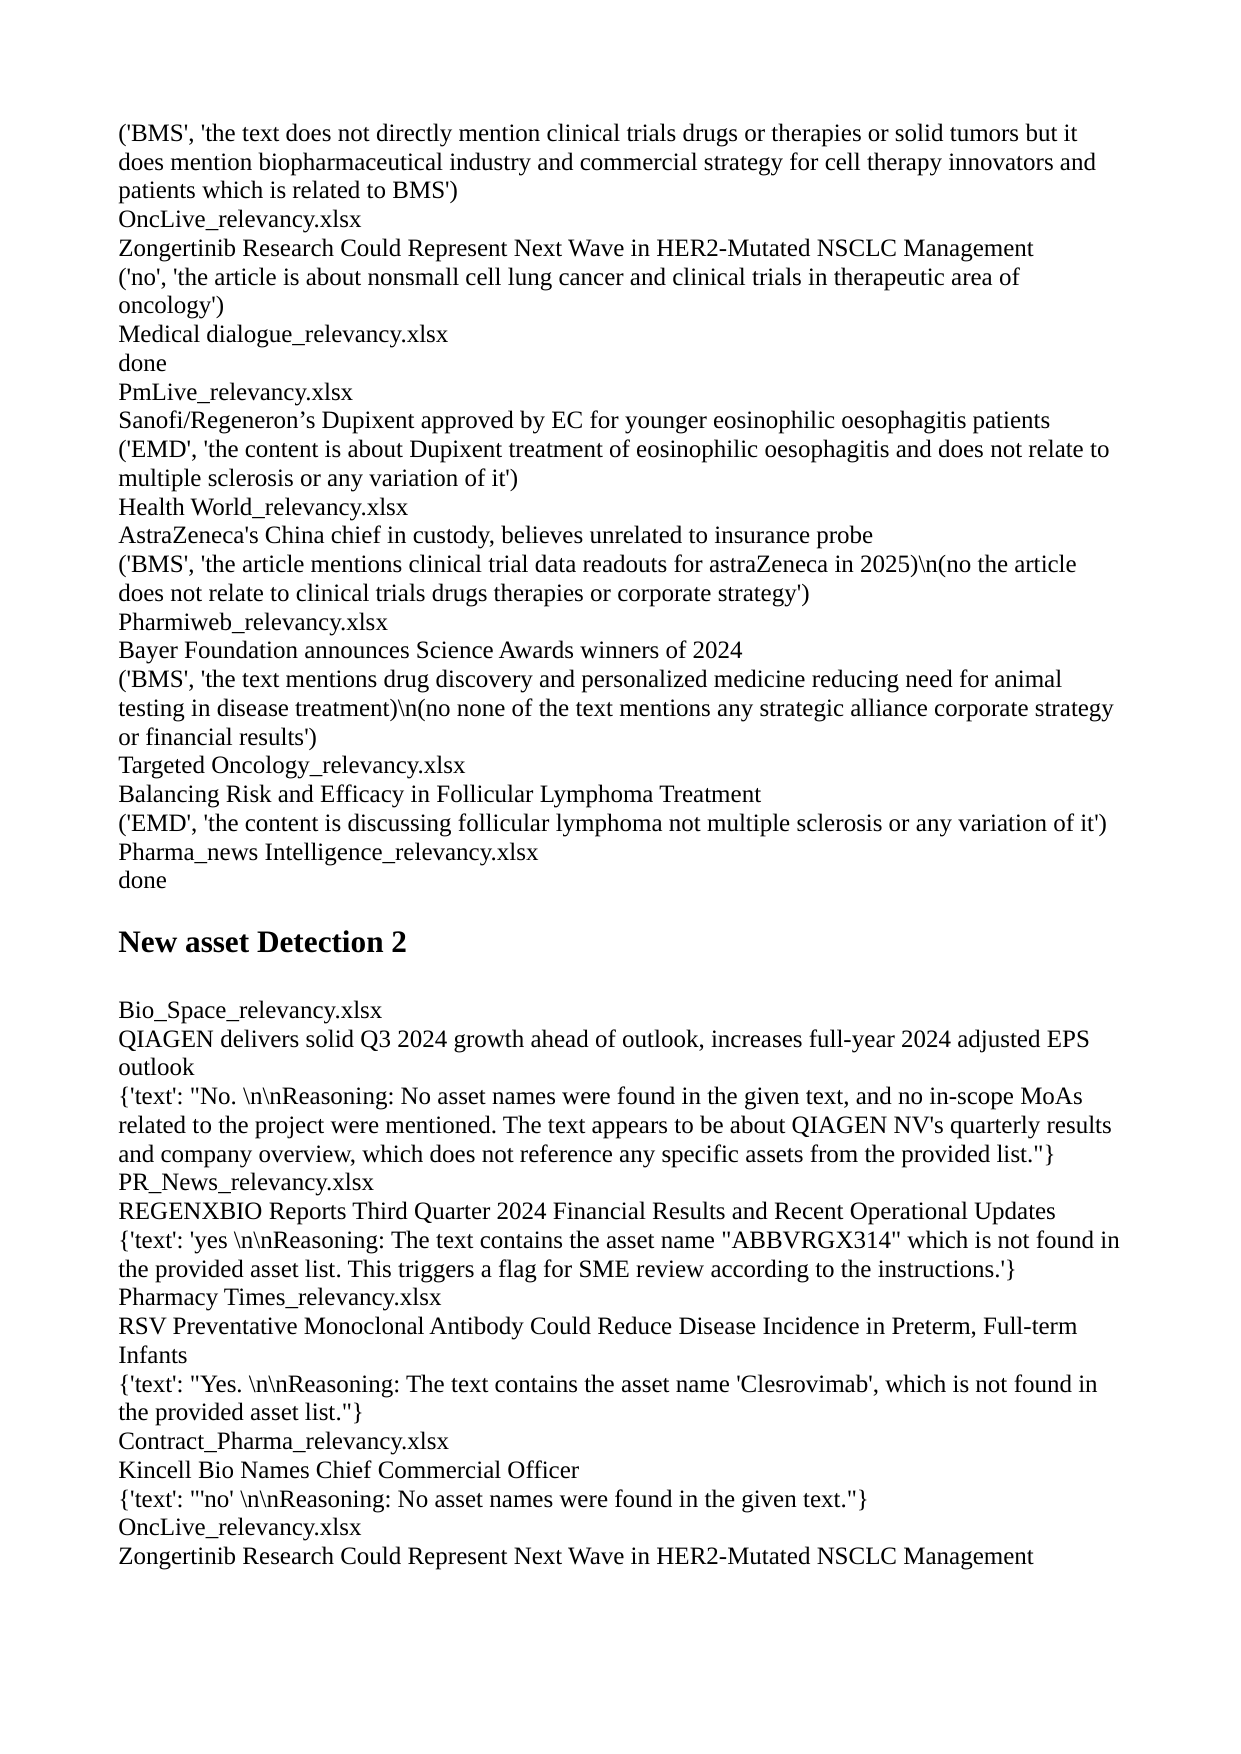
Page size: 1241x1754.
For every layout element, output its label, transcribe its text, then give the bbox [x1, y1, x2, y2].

text OncLive_relevancy.xlsx [118, 1512, 1122, 1541]
text Bayer Foundation announces Science Awards winners of 2024 [118, 636, 1122, 664]
text {'text': "Yes. \n\nReasoning: The text contains the asset name 'Clesrovimab', which is not found in the provided asset list."} [118, 1369, 1122, 1426]
text PmLive_relevancy.xlsx [118, 377, 1122, 406]
text Medical dialogue_relevancy.xlsx [118, 319, 1122, 348]
text Health World_relevancy.xlsx [118, 492, 1122, 521]
text QIAGEN delivers solid Q3 2024 growth ahead of outlook, increases full-year 2024 adjusted EPS outlook [118, 1024, 1122, 1081]
text RSV Preventative Monoclonal Antibody Could Reduce Disease Incidence in Preterm, Full-term Infants [118, 1311, 1122, 1369]
text done [118, 866, 1122, 894]
text Pharmiweb_relevancy.xlsx [118, 607, 1122, 636]
text AstraZeneca's China chief in custody, believes unrelated to insurance probe [118, 521, 1122, 549]
text ('EMD', 'the content is about Dupixent treatment of eosinophilic oesophagitis and does not relate to multiple sclerosis or any variation of it') [118, 434, 1122, 492]
text New asset Detection 2 [118, 923, 1122, 959]
text done [118, 348, 1122, 377]
text ('BMS', 'the text does not directly mention clinical trials drugs or therapies or solid tumors but it does mention biopharmaceutical industry and commercial strategy for cell therapy innovators and patients which is related to BMS') [118, 118, 1122, 204]
text {'text': "No. \n\nReasoning: No asset names were found in the given text, and no in-scope MoAs related to the project were mentioned. The text appears to be about QIAGEN NV's quarterly results and company overview, which does not reference any specific assets from the provided list."} [118, 1081, 1122, 1167]
text Pharmacy Times_relevancy.xlsx [118, 1282, 1122, 1311]
text OncLive_relevancy.xlsx [118, 204, 1122, 233]
text {'text': "'no' \n\nReasoning: No asset names were found in the given text."} [118, 1484, 1122, 1512]
text ('no', 'the article is about nonsmall cell lung cancer and clinical trials in therapeutic area of oncology') [118, 262, 1122, 319]
text Zongertinib Research Could Represent Next Wave in HER2-Mutated NSCLC Management [118, 233, 1122, 262]
text {'text': 'yes \n\nReasoning: The text contains the asset name "ABBVRGX314" which is not found in the provided asset list. This triggers a flag for SME review according to the instructions.'} [118, 1225, 1122, 1282]
text Bio_Space_relevancy.xlsx [118, 995, 1122, 1024]
text Pharma_news Intelligence_relevancy.xlsx [118, 837, 1122, 866]
text Balancing Risk and Efficacy in Follicular Lymphoma Treatment [118, 779, 1122, 808]
text Kincell Bio Names Chief Commercial Officer [118, 1455, 1122, 1484]
text ('BMS', 'the text mentions drug discovery and personalized medicine reducing need for animal testing in disease treatment)\n(no none of the text mentions any strategic alliance corporate strategy or financial results') [118, 664, 1122, 751]
text ('EMD', 'the content is discussing follicular lymphoma not multiple sclerosis or any variation of it') [118, 808, 1122, 837]
text Zongertinib Research Could Represent Next Wave in HER2-Mutated NSCLC Management [118, 1541, 1122, 1570]
text Contract_Pharma_relevancy.xlsx [118, 1426, 1122, 1455]
text Targeted Oncology_relevancy.xlsx [118, 751, 1122, 779]
text ('BMS', 'the article mentions clinical trial data readouts for astraZeneca in 2025)\n(no the article does not relate to clinical trials drugs therapies or corporate strategy') [118, 549, 1122, 607]
text PR_News_relevancy.xlsx [118, 1167, 1122, 1196]
text Sanofi/Regeneron’s Dupixent approved by EC for younger eosinophilic oesophagitis patients [118, 406, 1122, 434]
text REGENXBIO Reports Third Quarter 2024 Financial Results and Recent Operational Updates [118, 1196, 1122, 1225]
